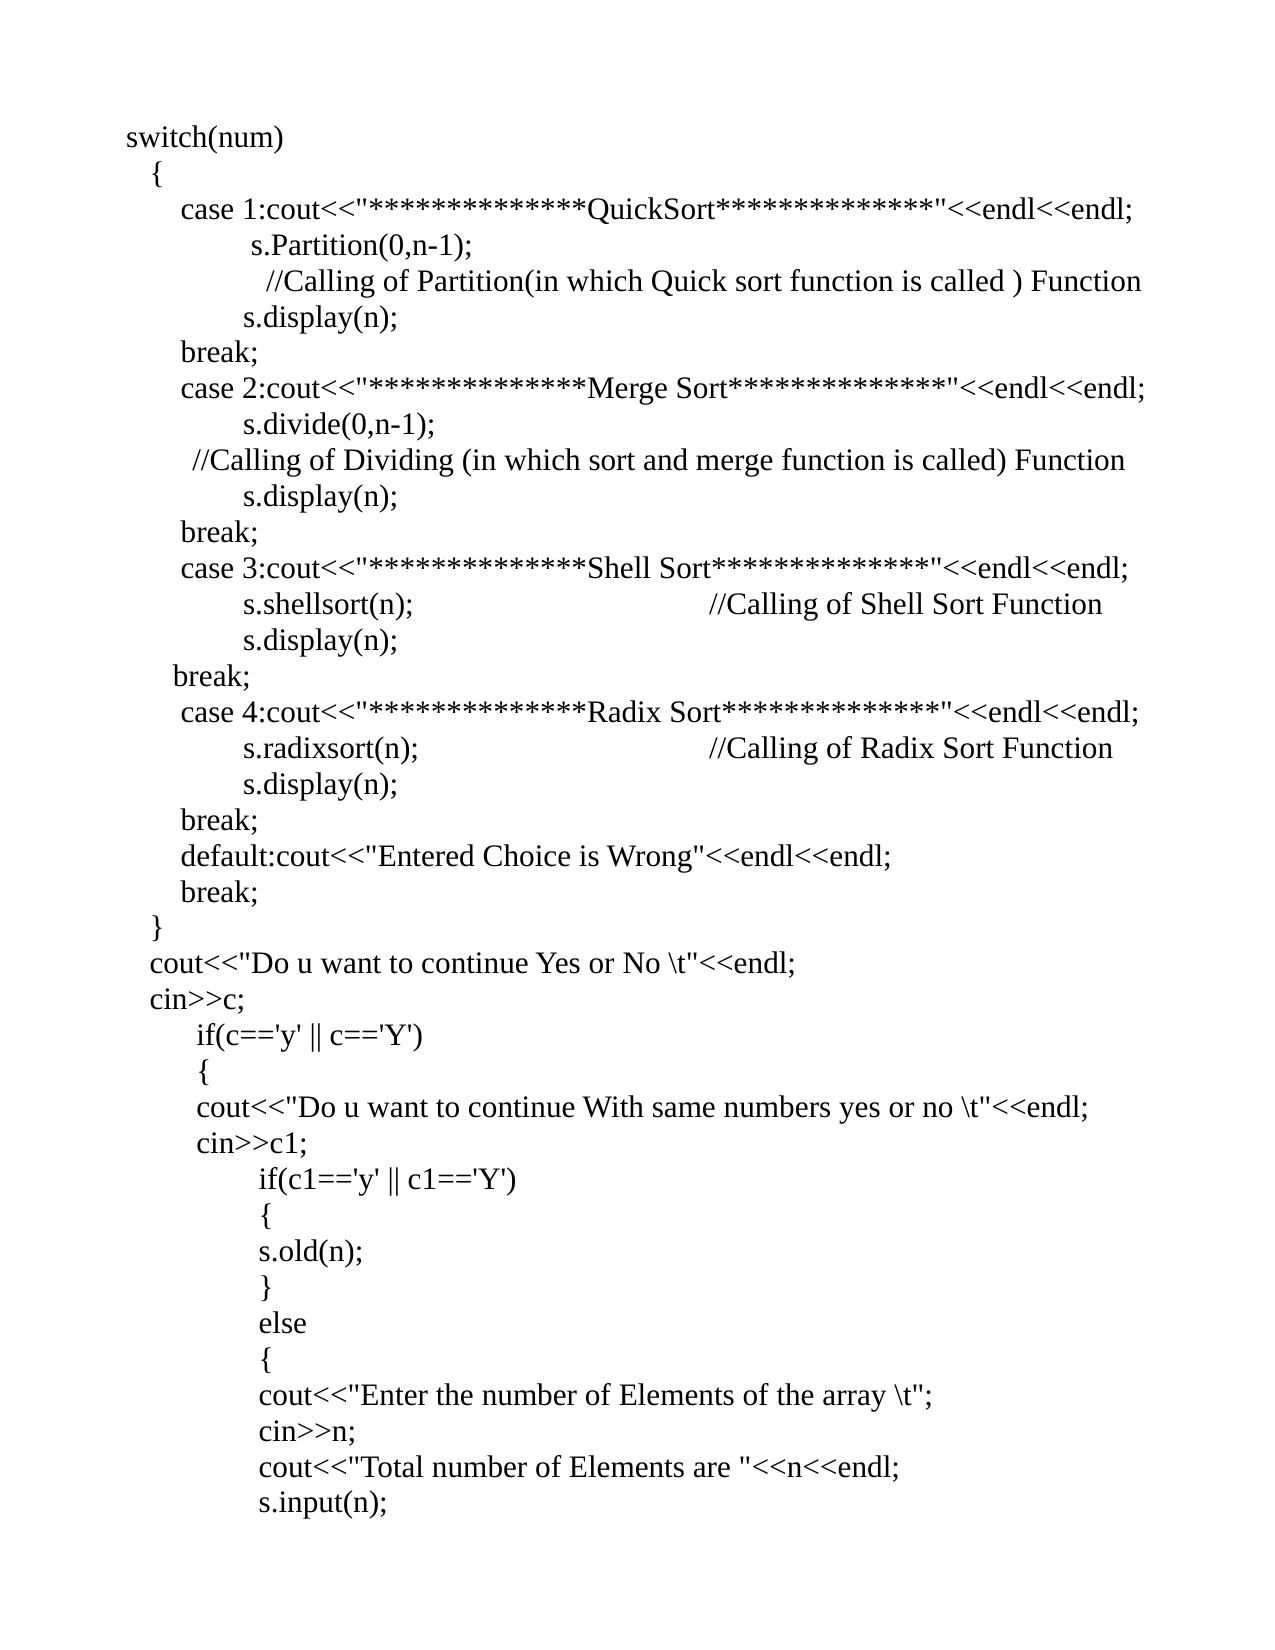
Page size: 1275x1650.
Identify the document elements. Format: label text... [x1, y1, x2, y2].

text case 4:cout<<"**************Radix Sort**************"<<endl<<endl; [118, 693, 1157, 729]
text if(c1=='y' || c1=='Y') [118, 1160, 1157, 1196]
text case 1:cout<<"**************QuickSort**************"<<endl<<endl; [118, 190, 1157, 226]
text case 3:cout<<"**************Shell Sort**************"<<endl<<endl; [118, 549, 1157, 585]
text s.divide(0,n-1); [118, 406, 1157, 442]
text //Calling of Partition(in which Quick sort function is called ) Function [118, 262, 1157, 298]
text cin>>c; [118, 981, 1157, 1017]
text switch(num) [118, 118, 1157, 154]
text if(c=='y' || c=='Y') [118, 1017, 1157, 1052]
text cin>>n; [118, 1412, 1157, 1448]
text cout<<"Total number of Elements are "<<n<<endl; [118, 1448, 1157, 1484]
text s.display(n); [118, 298, 1157, 334]
text s.display(n); [118, 621, 1157, 657]
text break; [118, 801, 1157, 837]
text s.shellsort(n); //Calling of Shell Sort Function [118, 585, 1157, 621]
text { [118, 154, 1157, 190]
text s.old(n); [118, 1232, 1157, 1268]
text default:cout<<"Entered Choice is Wrong"<<endl<<endl; [118, 837, 1157, 873]
text break; [118, 657, 1157, 693]
text s.display(n); [118, 477, 1157, 513]
text } [118, 909, 1157, 945]
text s.radixsort(n); //Calling of Radix Sort Function [118, 729, 1157, 765]
text { [118, 1196, 1157, 1232]
text s.Partition(0,n-1); [118, 226, 1157, 262]
text break; [118, 513, 1157, 549]
text { [118, 1340, 1157, 1376]
text s.input(n); [118, 1484, 1157, 1520]
text //Calling of Dividing (in which sort and merge function is called) Function [118, 442, 1157, 477]
text break; [118, 334, 1157, 370]
text cin>>c1; [118, 1124, 1157, 1160]
text { [118, 1052, 1157, 1088]
text cout<<"Enter the number of Elements of the array \t"; [118, 1376, 1157, 1412]
text cout<<"Do u want to continue Yes or No \t"<<endl; [118, 945, 1157, 981]
text case 2:cout<<"**************Merge Sort**************"<<endl<<endl; [118, 370, 1157, 406]
text } [118, 1268, 1157, 1304]
text break; [118, 873, 1157, 909]
text s.display(n); [118, 765, 1157, 801]
text cout<<"Do u want to continue With same numbers yes or no \t"<<endl; [118, 1088, 1157, 1124]
text else [118, 1304, 1157, 1340]
